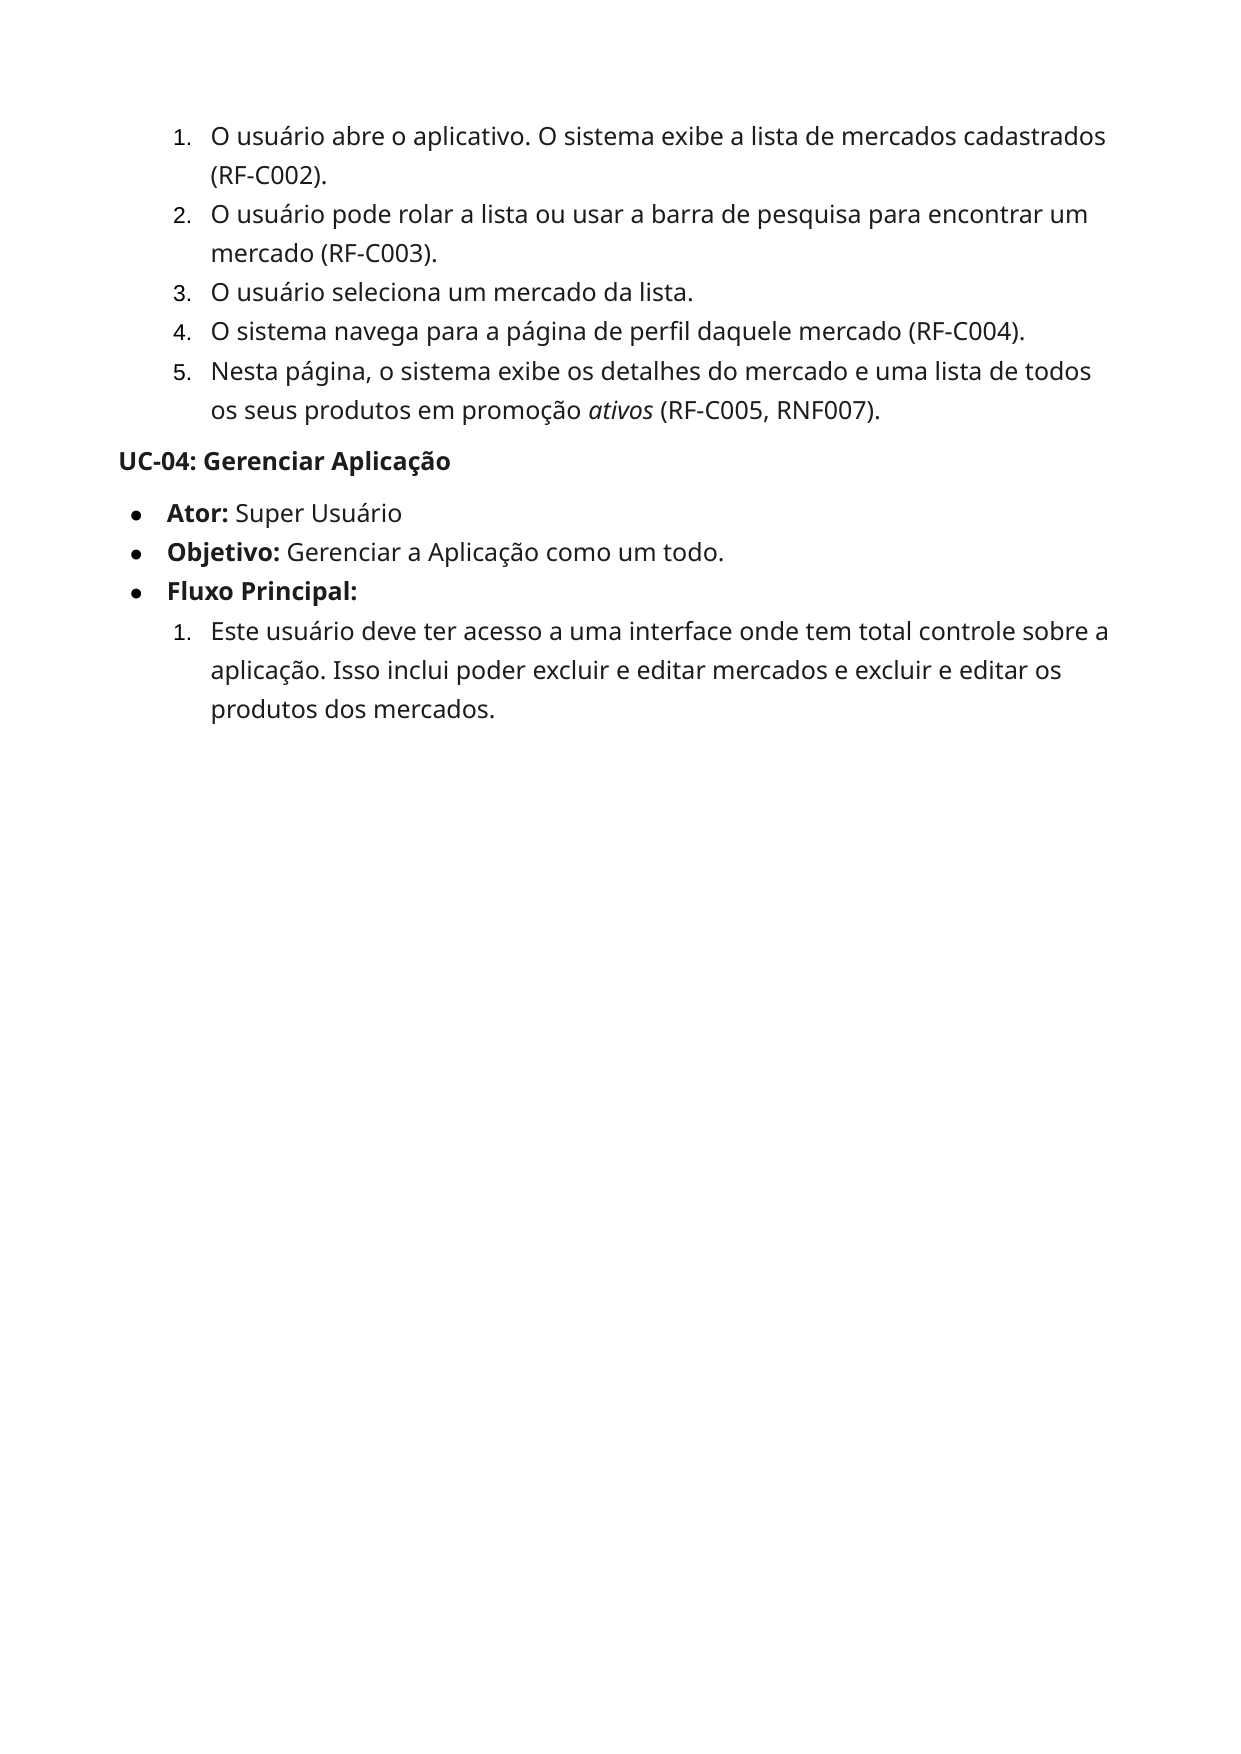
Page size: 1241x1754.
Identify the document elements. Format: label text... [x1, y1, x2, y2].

list O usuário abre o aplicativo. O sistema exibe a lista de mercados cadastrados (RF-C002). [173, 118, 1122, 191]
list O usuário seleciona um mercado da lista. [173, 275, 1122, 309]
list Este usuário deve ter acesso a uma interface onde tem total controle sobre a aplicação. Isso inclui poder excluir e editar mercados e excluir e editar os produtos dos mercados. [173, 613, 1122, 726]
list Nesta página, o sistema exibe os detalhes do mercado e uma lista de todos os seus produtos em promoção ativos (RF-C005, RNF007). [173, 353, 1122, 426]
text UC-04: Gerenciar Aplicação [118, 444, 1122, 478]
list Objetivo: Gerenciar a Aplicação como um todo. [129, 535, 1122, 569]
list Fluxo Principal: [129, 574, 1122, 608]
list Ator: Super Usuário [129, 496, 1122, 530]
list O sistema navega para a página de perfil daquele mercado (RF-C004). [173, 314, 1122, 348]
list O usuário pode rolar a lista ou usar a barra de pesquisa para encontrar um mercado (RF-C003). [173, 196, 1122, 270]
